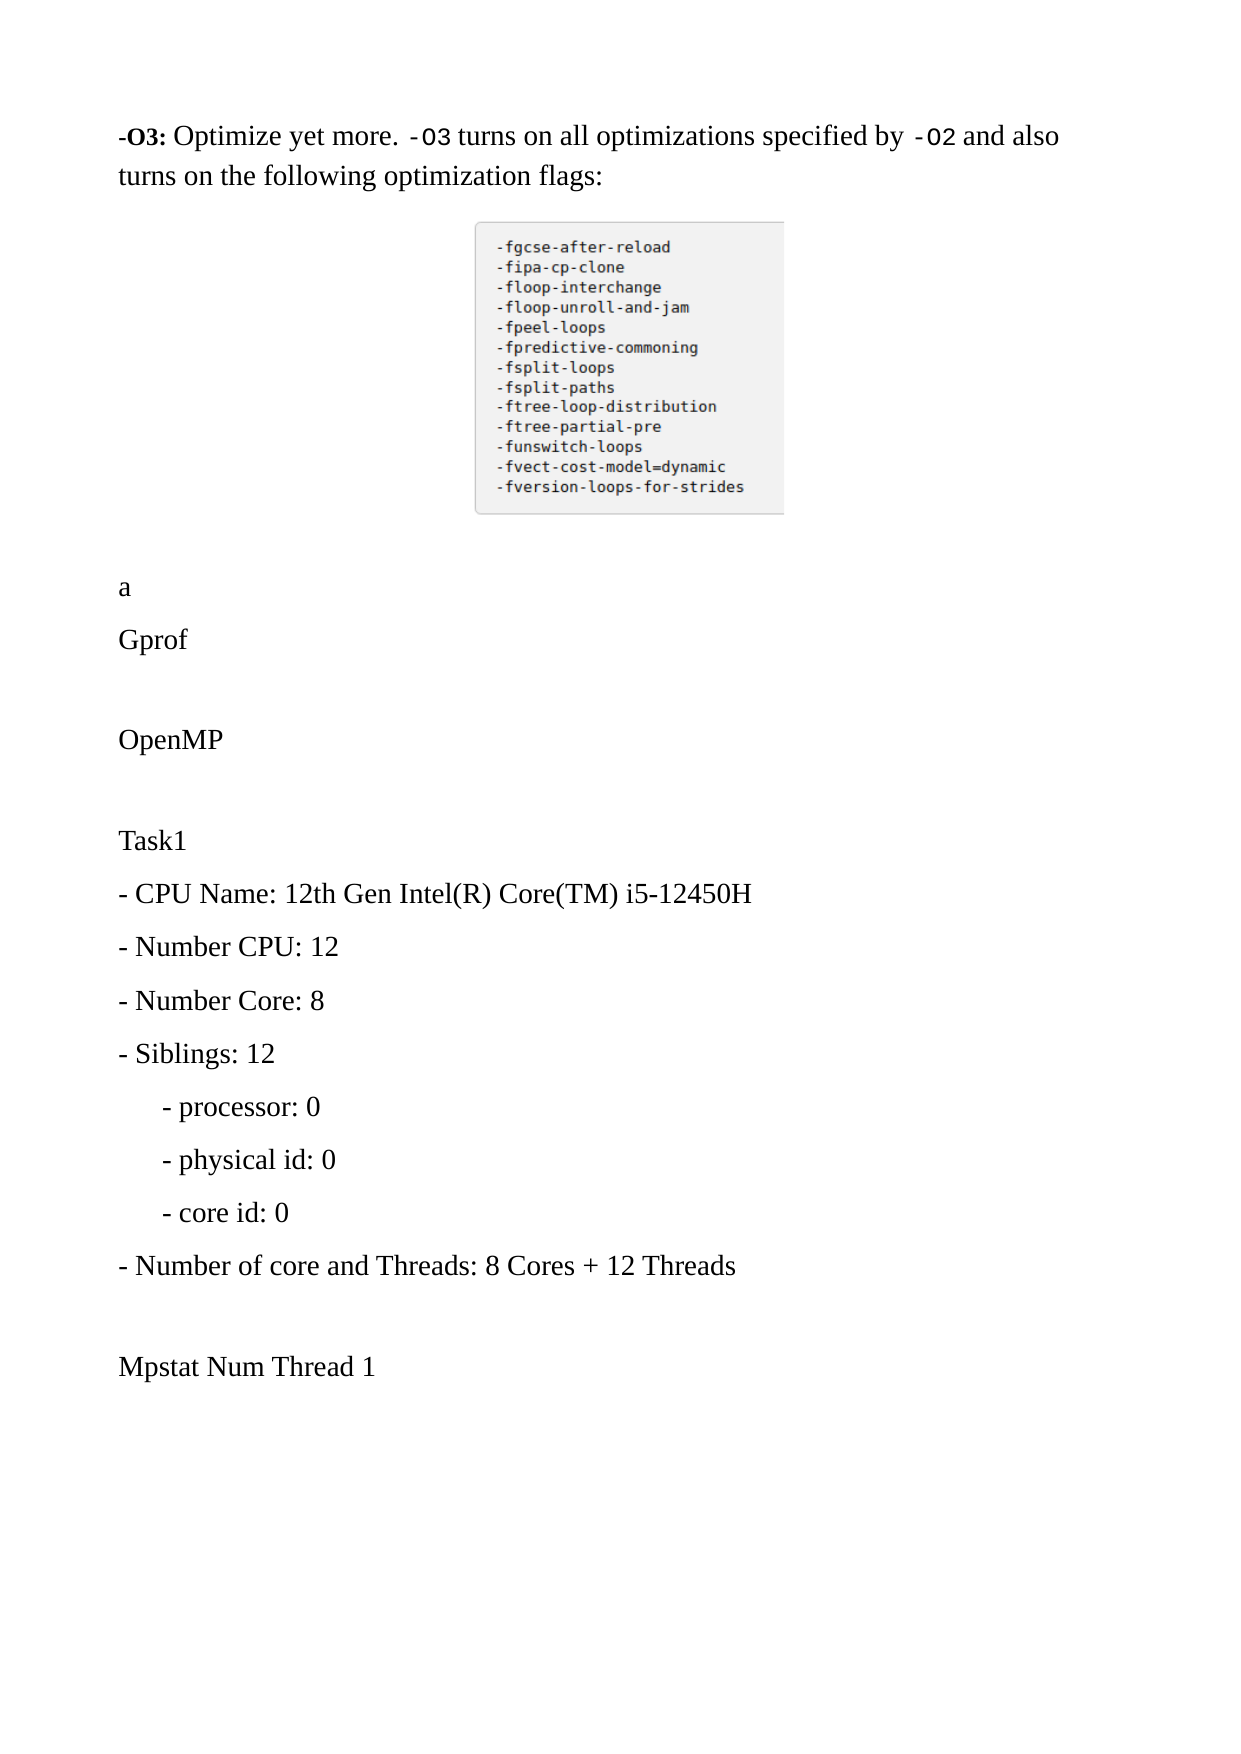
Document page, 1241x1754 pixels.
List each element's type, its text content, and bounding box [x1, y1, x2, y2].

text -O3: Optimize yet more. -O3 turns on all optimizations specified by -O2 and also turns on the following optimization flags: [118, 118, 1122, 191]
text Mpstat Num Thread 1 [118, 1349, 1122, 1382]
text - processor: 0 [162, 1089, 1122, 1122]
text - CPU Name: 12th Gen Intel(R) Core(TM) i5-12450H [118, 876, 1122, 910]
text - Siblings: 12 [118, 1036, 1122, 1069]
text - Number CPU: 12 [118, 929, 1122, 963]
text - core id: 0 [162, 1195, 1122, 1229]
text - physical id: 0 [162, 1142, 1122, 1176]
text - Number Core: 8 [118, 983, 1122, 1016]
picture [456, 211, 785, 517]
text a [118, 569, 1122, 602]
text - Number of core and Threads: 8 Cores + 12 Threads [118, 1248, 1122, 1282]
text Gprof [118, 622, 1122, 655]
text OpenMP [118, 722, 1122, 756]
text Task1 [118, 823, 1122, 857]
